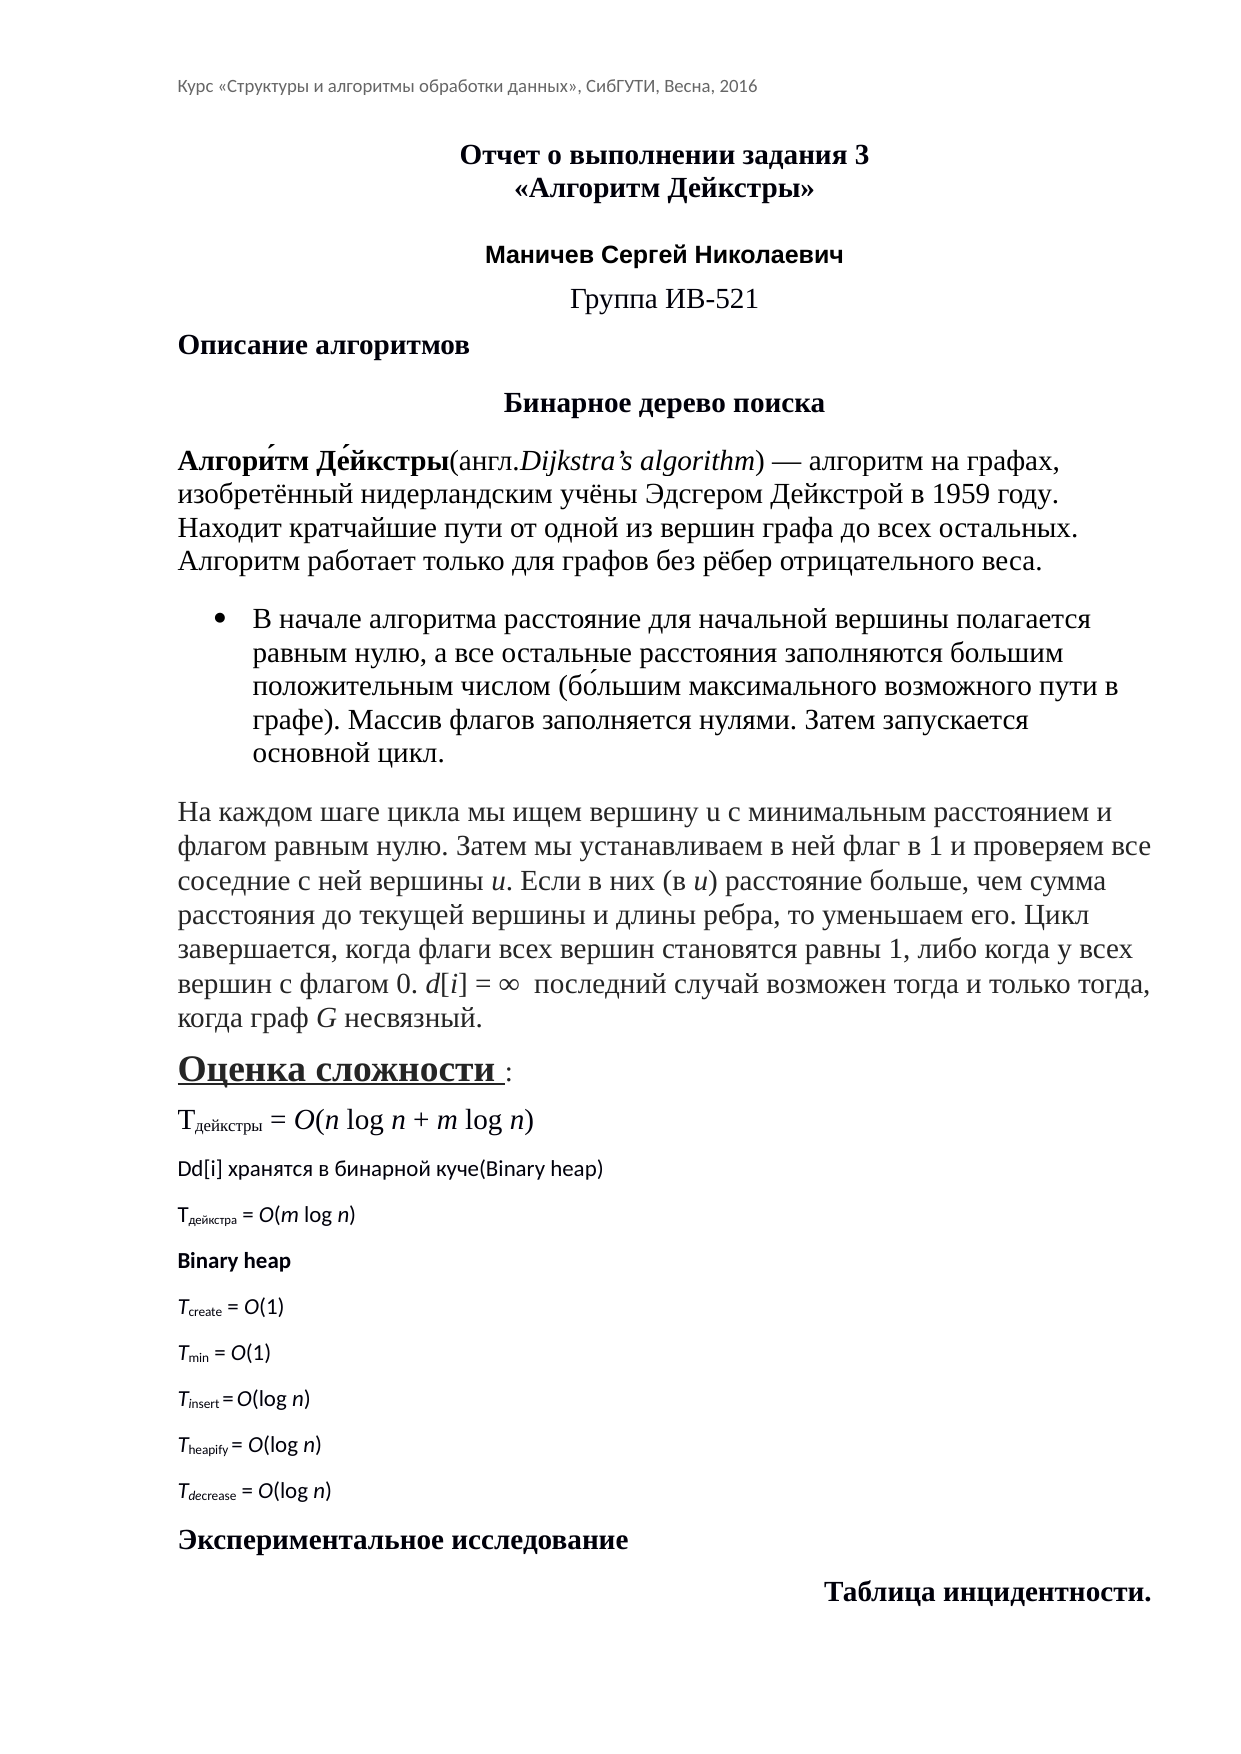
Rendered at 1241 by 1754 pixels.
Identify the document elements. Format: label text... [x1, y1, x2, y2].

text Tдейкстра = O(m log n) [177, 1200, 1152, 1228]
title Отчет о выполнении задания 3 «Алгоритм Дейкстры» [177, 137, 1152, 204]
text Binary heap [177, 1246, 1152, 1274]
text Таблица инцидентности. [177, 1574, 1152, 1607]
text На каждом шаге цикла мы ищем вершину u с минимальным расстоянием и флагом равным нулю. Затем мы устанавливаем в ней флаг в 1 и проверяем все соседние с ней вершины u. Если в них (в u) расстояние больше, чем сумма расстояния до текущей вершины и длины ребра, то уменьшаем его. Цикл завершается, когда флаги всех вершин становятся равны 1, либо когда у всех вершин c флагом 0. d[i] = ∞ последний случай возможен тогда и только тогда, когда граф G несвязный. [177, 793, 1152, 1034]
text Бинарное дерево поиска [177, 385, 1152, 419]
text Описание алгоритмов [177, 327, 1152, 361]
text Tmin = O(1) [177, 1338, 1152, 1366]
text Алгори́тм Де́йкстры(англ.Dijkstra’s algorithm) — алгоритм на графах, изобретённый нидерландским учёны Эдсгером Дейкстрой в 1959 году. Находит кратчайшие пути от одной из вершин графа до всех остальных. Алгоритм работает только для графов без рёбер отрицательного веса. [177, 443, 1152, 577]
list В начале алгоритма расстояние для начальной вершины полагается равным нулю, а все остальные расстояния заполняются большим положительным числом (бо́льшим максимального возможного пути в графе). Массив флагов заполняется нулями. Затем запускается основной цикл. [215, 601, 1152, 769]
text Маничев Сергей Николаевич [177, 240, 1152, 269]
text Dd[i] хранятся в бинарной куче(Binary heap) [177, 1154, 1152, 1182]
text Tinsert = O(log n) [177, 1384, 1152, 1412]
text Tdecrease = O(log n) [177, 1476, 1152, 1504]
text Экспериментальное исследование [177, 1522, 1152, 1556]
text Группа ИВ-521 [177, 281, 1152, 315]
text Оценка сложности : [177, 1046, 1152, 1089]
text Theapify = O(log n) [177, 1430, 1152, 1458]
text Tдейкстры = O(n log n + m log n) [177, 1102, 1152, 1135]
text Tcreate = O(1) [177, 1292, 1152, 1320]
